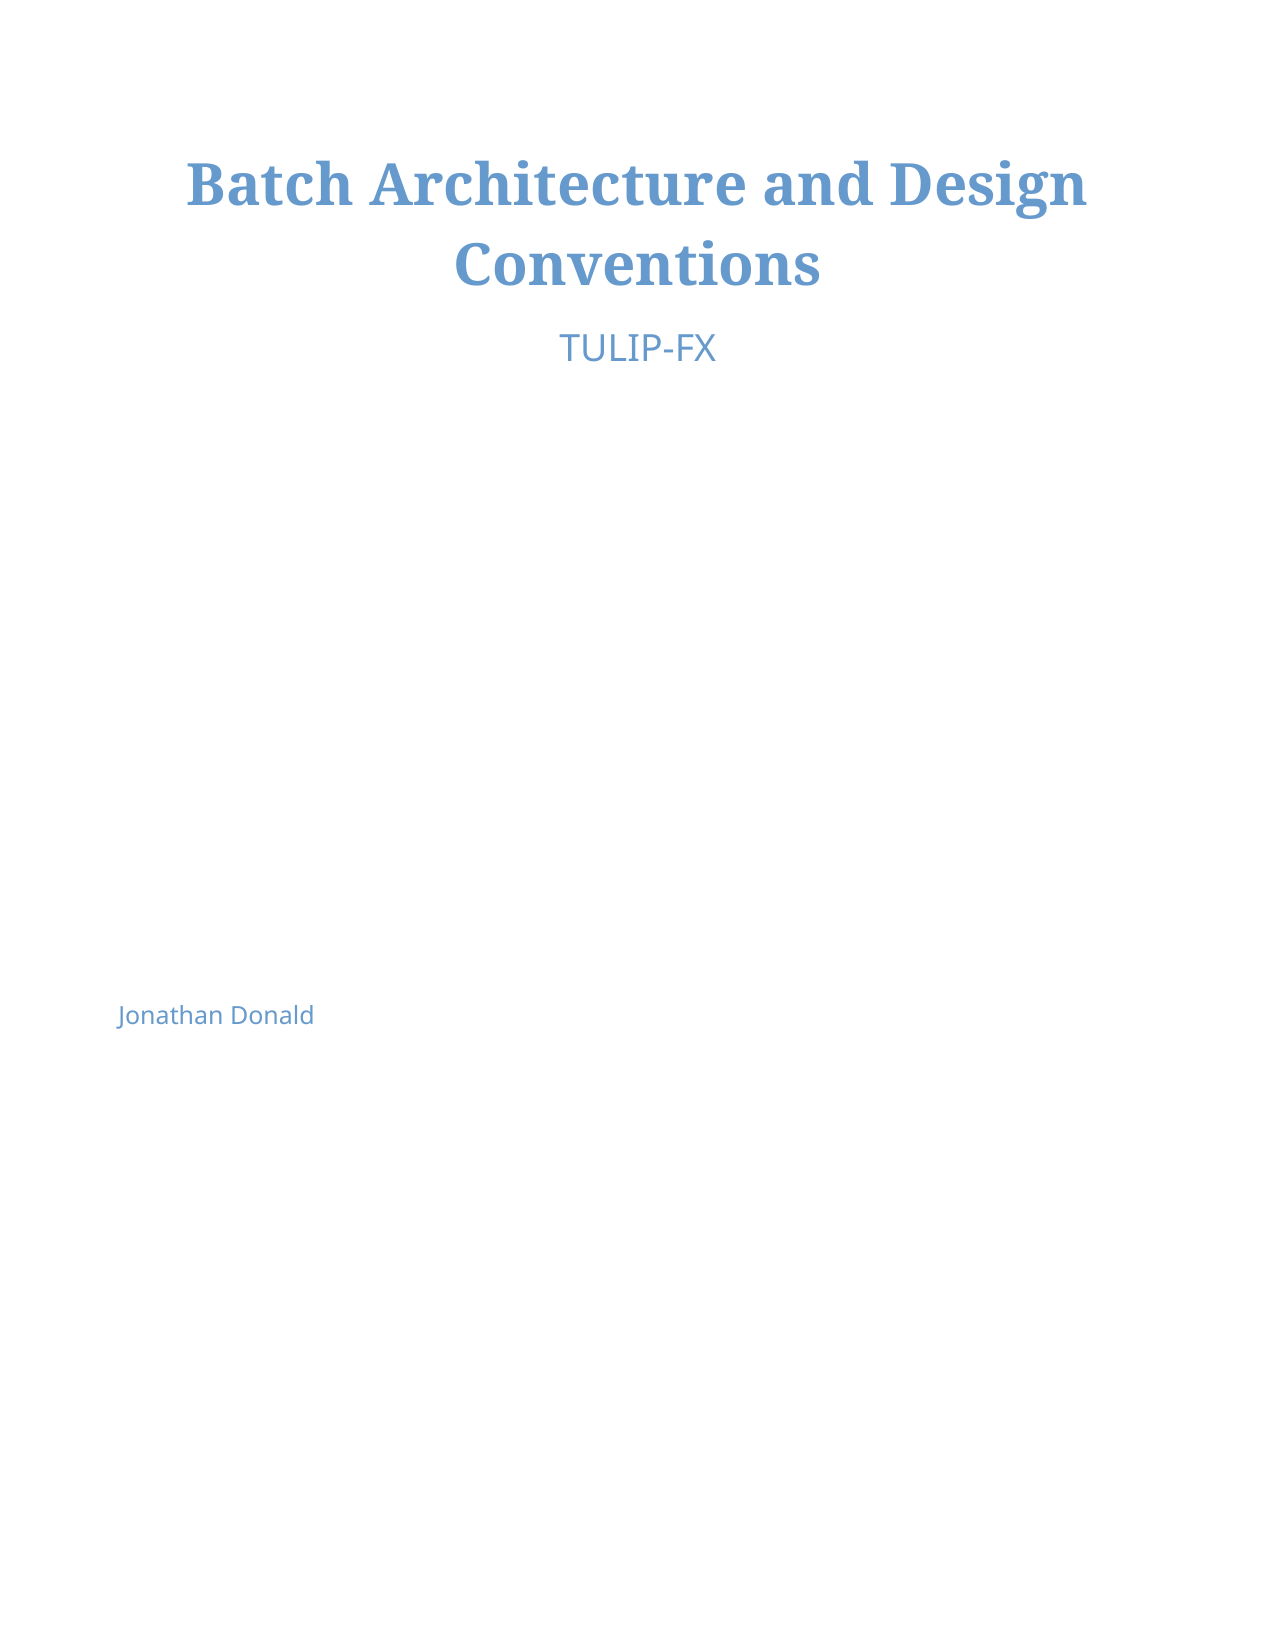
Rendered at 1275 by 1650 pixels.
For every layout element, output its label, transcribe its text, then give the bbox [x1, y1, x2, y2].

text Jonathan Donald [118, 997, 1157, 1032]
subtitle TULIP-FX [118, 321, 1157, 372]
title Batch Architecture and Design Conventions [118, 143, 1157, 302]
